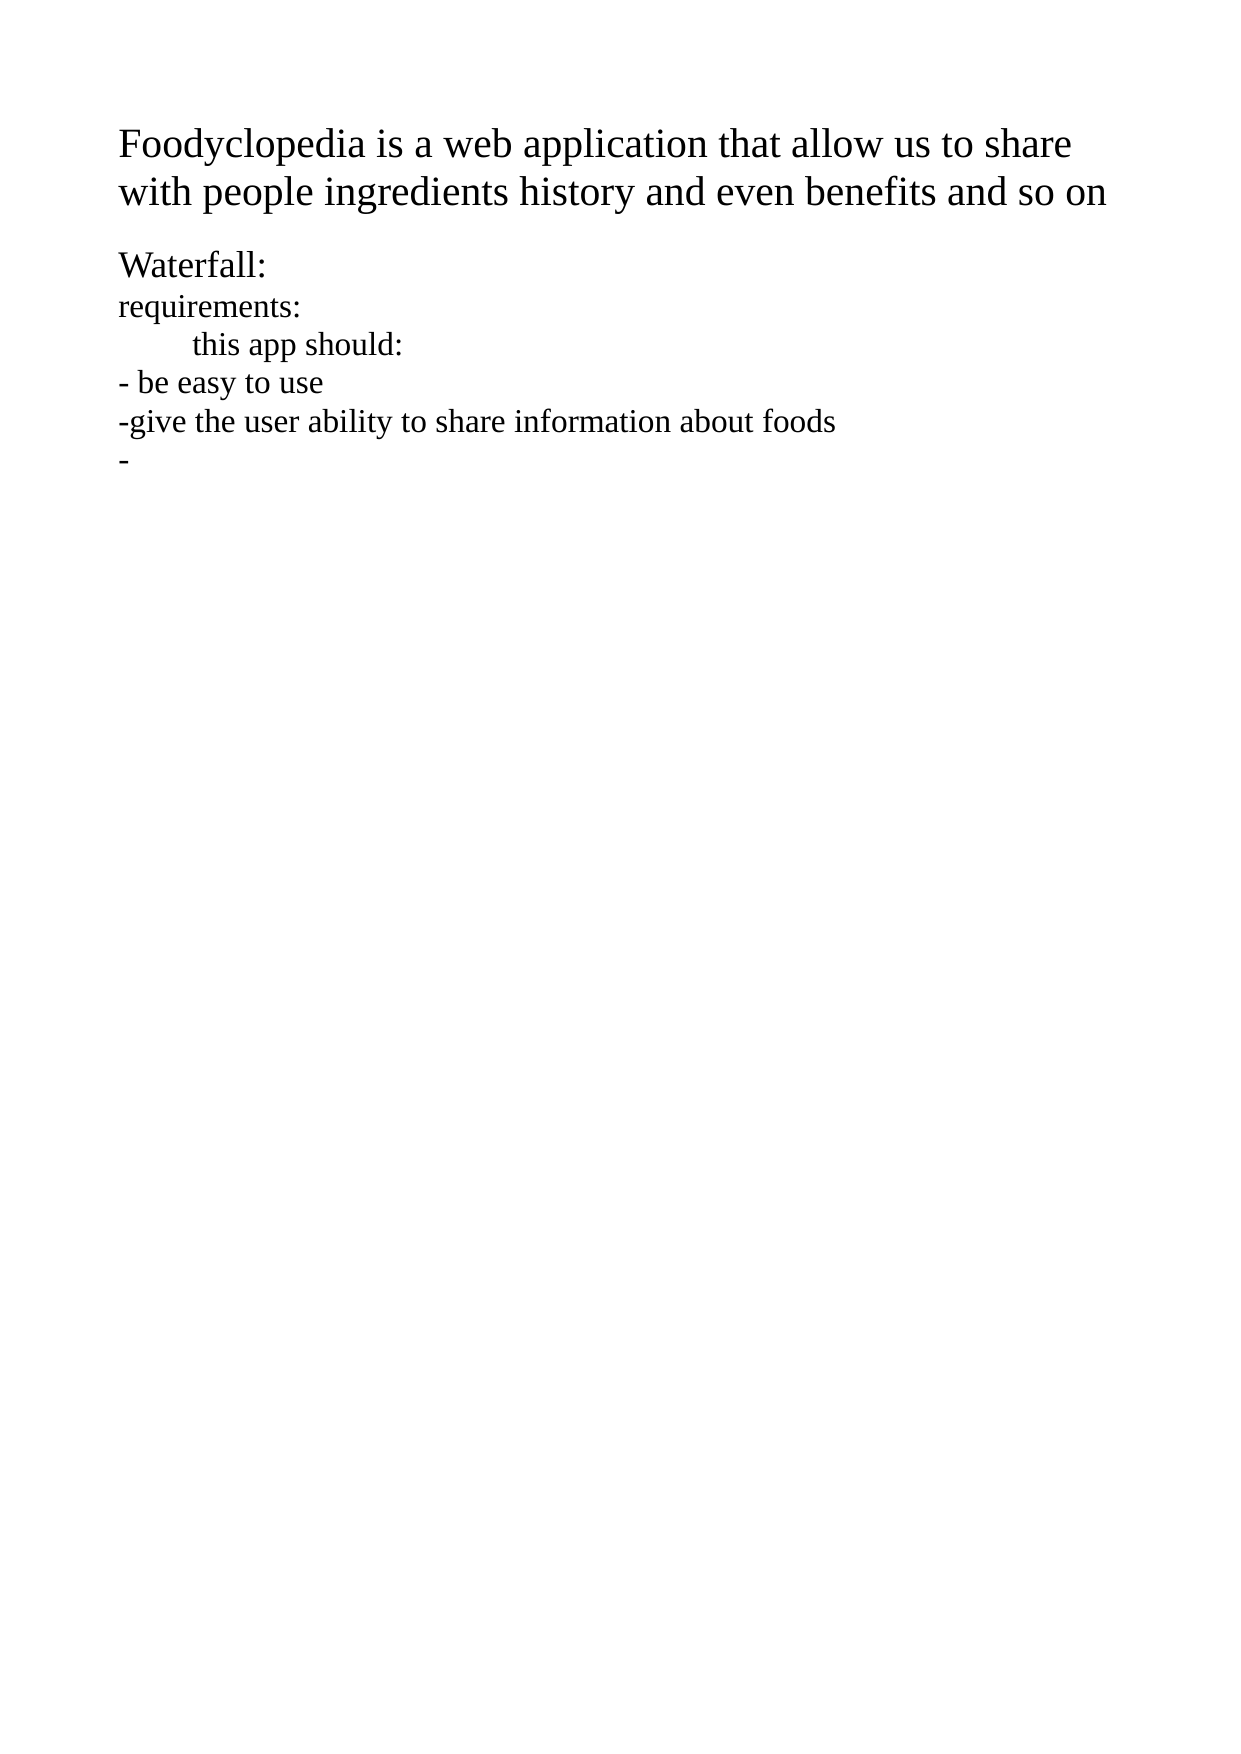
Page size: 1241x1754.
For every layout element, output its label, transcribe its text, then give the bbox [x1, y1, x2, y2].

text Waterfall: [118, 243, 1122, 286]
text - [118, 439, 1122, 477]
text requirements: [118, 286, 1122, 324]
text -give the user ability to share information about foods [118, 401, 1122, 439]
text this app should: [118, 324, 1122, 362]
text - be easy to use [118, 362, 1122, 401]
text Foodyclopedia is a web application that allow us to share with people ingredients history and even benefits and so on [118, 118, 1122, 214]
